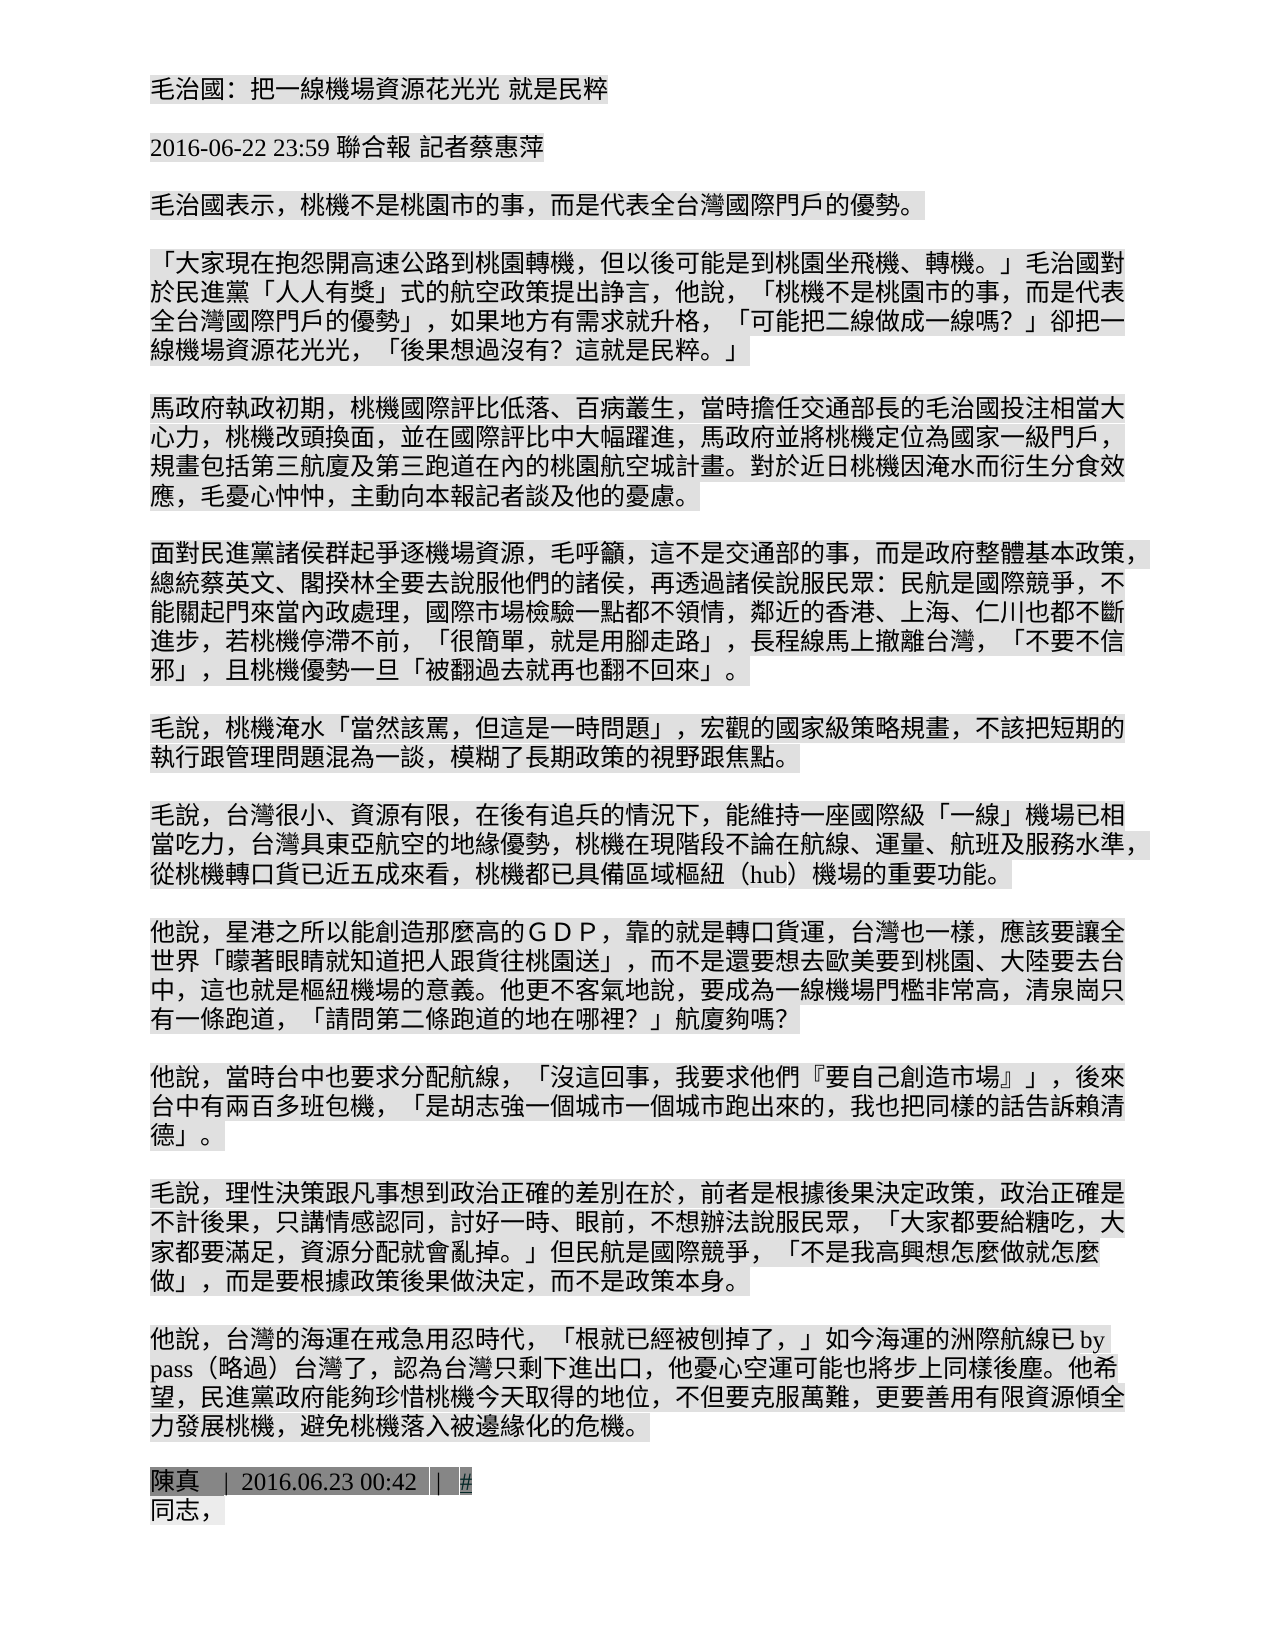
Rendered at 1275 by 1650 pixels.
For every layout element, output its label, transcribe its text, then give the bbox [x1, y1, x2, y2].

text 陳真 | 2016.06.23 00:42 | # [150, 1467, 1125, 1496]
text 凡是名字後面有個啥咪的，比方說賴啥咪、段啥咪、吳啥咪、范啥咪等等等，就是所謂新新新 "新潮流" 或與其性質類似者，往往很會講話，滿口理想、理念，形象 "清新"。 建議大家不妨先看一下這些愛台急先鋒 "勇敢" "為民喉舌" 的嘴臉： http://goo.gl/oT0dtw http://goo.gl/QdTpHi 我之所以稱其為 "啥咪"，並不是因為怕被暗算或被告，而是因為我實在不願意做賤自己去批評這樣一些絲毫不值得批評、沒出息的人，除非是不得已得拿來當成一種 "例子"，畢竟講抽象原則或概括性陳述往往難以理解，許多時候，你還是得直接看看實例比較快，你也許就比較能理解這樣那樣的一些人或一些事究竟大概是什麼樣的一種狀況或德性。 上面這位段啥咪，聽說還是新潮流的什麼 "總召集人"。當然，這些都算是徒孫輩了；恐怖時期不見人影，太平時期才跑出來喊革命的那一類愛台急先鋒。而且，隨著黨的勢力坐大，革命愛台之聲也就越喊越 "勇猛"；什麼事都不用做，就只需不定期發表各種荒腔走板囂張跋扈的愛台反中言論就夠享受好幾輩子不愁吃穿了。我敢說，天底下絕對找不到這麼輕鬆寫意而且又能年收千百萬的工作。我真不知道納稅人每年至少花一千萬養這樣一些吃飽閒閒整天講些毫無營養的鳥話的鳥人型立委，究竟有何意義可言。 阿扁在1985年那本"黨外之路" 裏頭說的一些擔任公職的所謂 "黨外人士"，「就像道士一樣畫符念咒嚷嚷一番」的騙吃騙喝型民代，差不多就像這樣。當然，恐怖時期的黨外人士，其實再怎麼爛，都還是遠遠勝過時下這些囂張跋扈的詐騙集團。 這位段啥咪，噪音不斷，隨便GOOGLE一下都能找到一大堆，簡直是每日一囂張。隨便剪貼一些給大家欣賞一下，不知你看了心裏怎麼想的？難道你真的會相信這些人是什麼為國為民奉獻打拼、不可多得的人才？台灣的前途就普遍掌握在類似這樣一些人的手裏，不知你做何感想？ 阿扁在 "黨外之路" 裏頭說，黨外必須徹底清除佔了幾乎絕大多數的黨外公職敗類，黨外才有可能有一天能被台灣人民所接受。阿扁在這一點上顯然是故意瞎說，因為事實證明，就連他自己也是從所謂清純有理想，迅速腐敗之後，卻也因此迅速成為台灣人民的明星偶像乃至神明。在這個島上，你必須腐敗再腐敗，爛還要更爛，當你爛到不能再爛、無恥到不能更無恥時，你就贏了，全台灣都會是你的了。這不奇怪，因為台灣基本上就是這樣一種社會，有什麼樣的人民，就會發展出什麼樣的風光人物與文化。當然偶而會有一些個人算是例外，譬如馬英九，但基本上，擁有什麼樣品味與價值觀及智能水平的人民，自然就會造就出什麼樣的檯面人物與政治及社會文化。 底下這些是段啥咪的言論： 「馬英九在卸任前，就接到香港的邀約。一個即將下台的總統，下台前就已經盤算好，把自己卸任不到一個月的敏感出訪行程，當成為難繼位者的秘密武器！真是心眼齷齪、目無家國。」--段啥咪臉書 「馬英九是蠢蛋乃中華民國最高國家機密。怕他出門去被外人發現這個秘密，才否決他的出國申請。誰知馬前總統還是錄影去丟大家的臉⋯。」--段啥咪臉書 太陽花學運被抹綠 段宜康駁：「遺憾的是，有這麼多人輕信這些不要臉的髒東西所編造的謊言！」。--2014年03月25 蘋果日報 「這個女士 (指國健署長邱淑媞) 厚臉皮，繼續擔任三級文官，未能知所進退」，段宜康批衛福部縱容，要求立即處理這個人事案，邱淑媞旋即被調職。2016 .01.13 聯合報 「毛治國這位先生的臉皮，如果拉來當棉被，到南極也足以保暖了吧！開口就倚老賣老罵人、扣帽子，算什麼道理？毛治國這位先生，比我會罵人嗎？這位先生的臉皮呀，嘖嘖嘖！」--段啥咪臉書 段宜康在臉書發文表示，王清峰花了錢，拍了廣告，講了這麼多話，卻講不出國際紅十字需要專法的道理。段宜康更質疑這些廣告的費用，可能是高雄氣爆或是台南震災的善心捐款。2016-06-15 聯合新聞網 「思念總在分手後。現在已經捨不得，生命中還有馬總統的日子。還好，馬前總統和我的官司未了；接下來，應該可以常常請求法庭，傳馬前總統出庭。官司解相思呀！」--段啥咪臉書 綠委段宜康曾說羅瑩雪當部長的法務部，價值只比痰盂高一點，被認為是在羞辱官員。今日，段宜康則解釋這的確就是要羞辱羅瑩雪，因為她「本來就不值得尊重」。2016-04-15 自由鳥人報 周子瑜簽名桌怎處理？段宜康：送給馬英九當終結執政的禮物 2016/03/25 三立新聞網 爆三鶯線內幕？ 段宜康：若我可以作主 會馬上逮捕朱立倫 2016-06-07 自由鳥人報 段宜康建議小英總統穿短褲進入北一女 2016年01月23日 ETtoday 「親愛的黃安同志：任務已經完成，你的身份也曝光了。發這個聲明，也無法掩人耳目。這幾年委屈你了。希望你能及早順利、平安歸建。如果需要安排換俘，我們手上也有邱毅可以還給對方。放心，請堅強！」--段啥咪臉書 挺柯建銘 段宜康：打死不退。民進黨立委段宜康替立法院民進黨團總召柯建銘站台時，一再強調，最後關頭全力支持柯建銘，一步不讓、打死不退。2016-01-15 自由鳥人報 (陳真按：柯建銘是誰呢？他就是民進黨當今最有權勢的兩三人之一，立院黨團總召，但實質影響力遠遠遠遠遠大於此，可說無遠弗屆，黑白通吃，最近一直叫法務部要限制馬英九出境，說必須防止馬英九貪污逃亡。柯建銘同時也是柯文哲公開表示最欣賞最支持的政治人物之一。這麼偉大的柯建銘究竟是誰呢？綠營的李界木曾經公開用一個清朝的人物來形容柯建銘，那就是和珅。不知道和珅是誰的，請自行 GOOGLE。) 黑心豆花偵辦期間 段宜康即傳真干涉。針對立委段宜康介入無水石膏「黑心豆花」案，新北地檢署檢察官黃孟珊昨痛陳，偵辦期間即接獲段宜康透過法務部傳真質疑「檢方違法搜索扣押及羈押被告」，她說，「這不叫介入，什麼才叫介入？」2015年11月03日 中國時報 最後，請你不妨仔細看看底下這位被段啥咪罵 "臉皮厚到可以拿到南極當棉被" 的毛治國，另外還有被罵賣台台奸的葉金川，被公然羞辱沒人性的張家祝，被罵不敢把詐騙犯遣送回台、喪權辱國無恥舔中的羅瑩雪等等等，請你比較一下他們和威風八面的綠油油政客們的差異，然後請你捫心自問，你覺得哪一種人比較可靠，比較專業，用心比較良善？ 如果連這樣一種思量與評價也要從顏色角度來捍衛，不會太荒唐嗎？台灣的將來如何，其實不必卜卦問鬼神，也不用請教趨勢專家，你光看過去二十年的惡搞，再看看當下變本加厲的現況，難道還不夠預見未來？一群賊，以一種 "現在全是我的天下" 的心態，全面掌握了一個國家，結果會怎樣，還需要說嗎？ 現在很多人佩服連勝文當初對柯文哲的"預言"，因為幾乎一一預言成真，不但一事無成，而且一塌糊塗。但這其實哪需要預言。一架飛機，交給甲或交給乙來開，後果會有什麼樣的不同，難道你真的不會判斷？難道你真的看不出來一個人的品性與能力及其居心，有沒有可能開好一架飛機，有沒有可能使一個國家或社會往一個比較好的方向發展？還是我們只要可以每隔幾年就投個票，可以在網路上爽啊，讚啊，KUSO啊，造謠啊，抹黑啊，造勢啊，自導自演耍詐玩花樣啊，然後這就是你以及你的家人和下一代所渴望或寄託的一切？這就是你辛苦工作、繳稅所企圖追求的一個目標？ 難道就只因為某些人不斷告訴你中國人是惡魔，而他們是打擊惡魔的建國勇士，然後你就把他們當成神明與偶像那樣膜拜，而全然不在乎其基本人品與能力及其所作所為是否良善？ 天底下怎麼會有這樣易哄好騙、完全不用大腦卻只喜歡灑口水的一種人民，我常感到極度不可思議。老實說，我常懷疑自己是不是在做夢，也許哪天一覺醒來，原來只是一場可悲的荒唐夢。 陳真 =============== 毛治國：把一線機場資源花光光 就是民粹 2016-06-22 23:59 聯合報 記者蔡惠萍 毛治國表示，桃機不是桃園市的事，而是代表全台灣國際門戶的優勢。 「大家現在抱怨開高速公路到桃園轉機，但以後可能是到桃園坐飛機、轉機。」毛治國對於民進黨「人人有獎」式的航空政策提出諍言，他說，「桃機不是桃園市的事，而是代表全台灣國際門戶的優勢」，如果地方有需求就升格，「可能把二線做成一線嗎？」卻把一線機場資源花光光，「後果想過沒有？這就是民粹。」 馬政府執政初期，桃機國際評比低落、百病叢生，當時擔任交通部長的毛治國投注相當大心力，桃機改頭換面，並在國際評比中大幅躍進，馬政府並將桃機定位為國家一級門戶，規畫包括第三航廈及第三跑道在內的桃園航空城計畫。對於近日桃機因淹水而衍生分食效應，毛憂心忡忡，主動向本報記者談及他的憂慮。 面對民進黨諸侯群起爭逐機場資源，毛呼籲，這不是交通部的事，而是政府整體基本政策，總統蔡英文、閣揆林全要去說服他們的諸侯，再透過諸侯說服民眾：民航是國際競爭，不能關起門來當內政處理，國際市場檢驗一點都不領情，鄰近的香港、上海、仁川也都不斷進步，若桃機停滯不前，「很簡單，就是用腳走路」，長程線馬上撤離台灣，「不要不信邪」，且桃機優勢一旦「被翻過去就再也翻不回來」。 毛說，桃機淹水「當然該罵，但這是一時問題」，宏觀的國家級策略規畫，不該把短期的執行跟管理問題混為一談，模糊了長期政策的視野跟焦點。 毛說，台灣很小、資源有限，在後有追兵的情況下，能維持一座國際級「一線」機場已相當吃力，台灣具東亞航空的地緣優勢，桃機在現階段不論在航線、運量、航班及服務水準，從桃機轉口貨已近五成來看，桃機都已具備區域樞紐（hub）機場的重要功能。 他說，星港之所以能創造那麼高的ＧＤＰ，靠的就是轉口貨運，台灣也一樣，應該要讓全世界「矇著眼睛就知道把人跟貨往桃園送」，而不是還要想去歐美要到桃園、大陸要去台中，這也就是樞紐機場的意義。他更不客氣地說，要成為一線機場門檻非常高，清泉崗只有一條跑道，「請問第二條跑道的地在哪裡？」航廈夠嗎？ 他說，當時台中也要求分配航線，「沒這回事，我要求他們『要自己創造市場』」，後來台中有兩百多班包機，「是胡志強一個城市一個城市跑出來的，我也把同樣的話告訴賴清德」。 毛說，理性決策跟凡事想到政治正確的差別在於，前者是根據後果決定政策，政治正確是不計後果，只講情感認同，討好一時、眼前，不想辦法說服民眾，「大家都要給糖吃，大家都要滿足，資源分配就會亂掉。」但民航是國際競爭，「不是我高興想怎麼做就怎麼做」，而是要根據政策後果做決定，而不是政策本身。 他說，台灣的海運在戒急用忍時代，「根就已經被刨掉了，」如今海運的洲際航線已by pass（略過）台灣了，認為台灣只剩下進出口，他憂心空運可能也將步上同樣後塵。他希望，民進黨政府能夠珍惜桃機今天取得的地位，不但要克服萬難，更要善用有限資源傾全力發展桃機，避免桃機落入被邊緣化的危機。 [150, 75, 1125, 1442]
